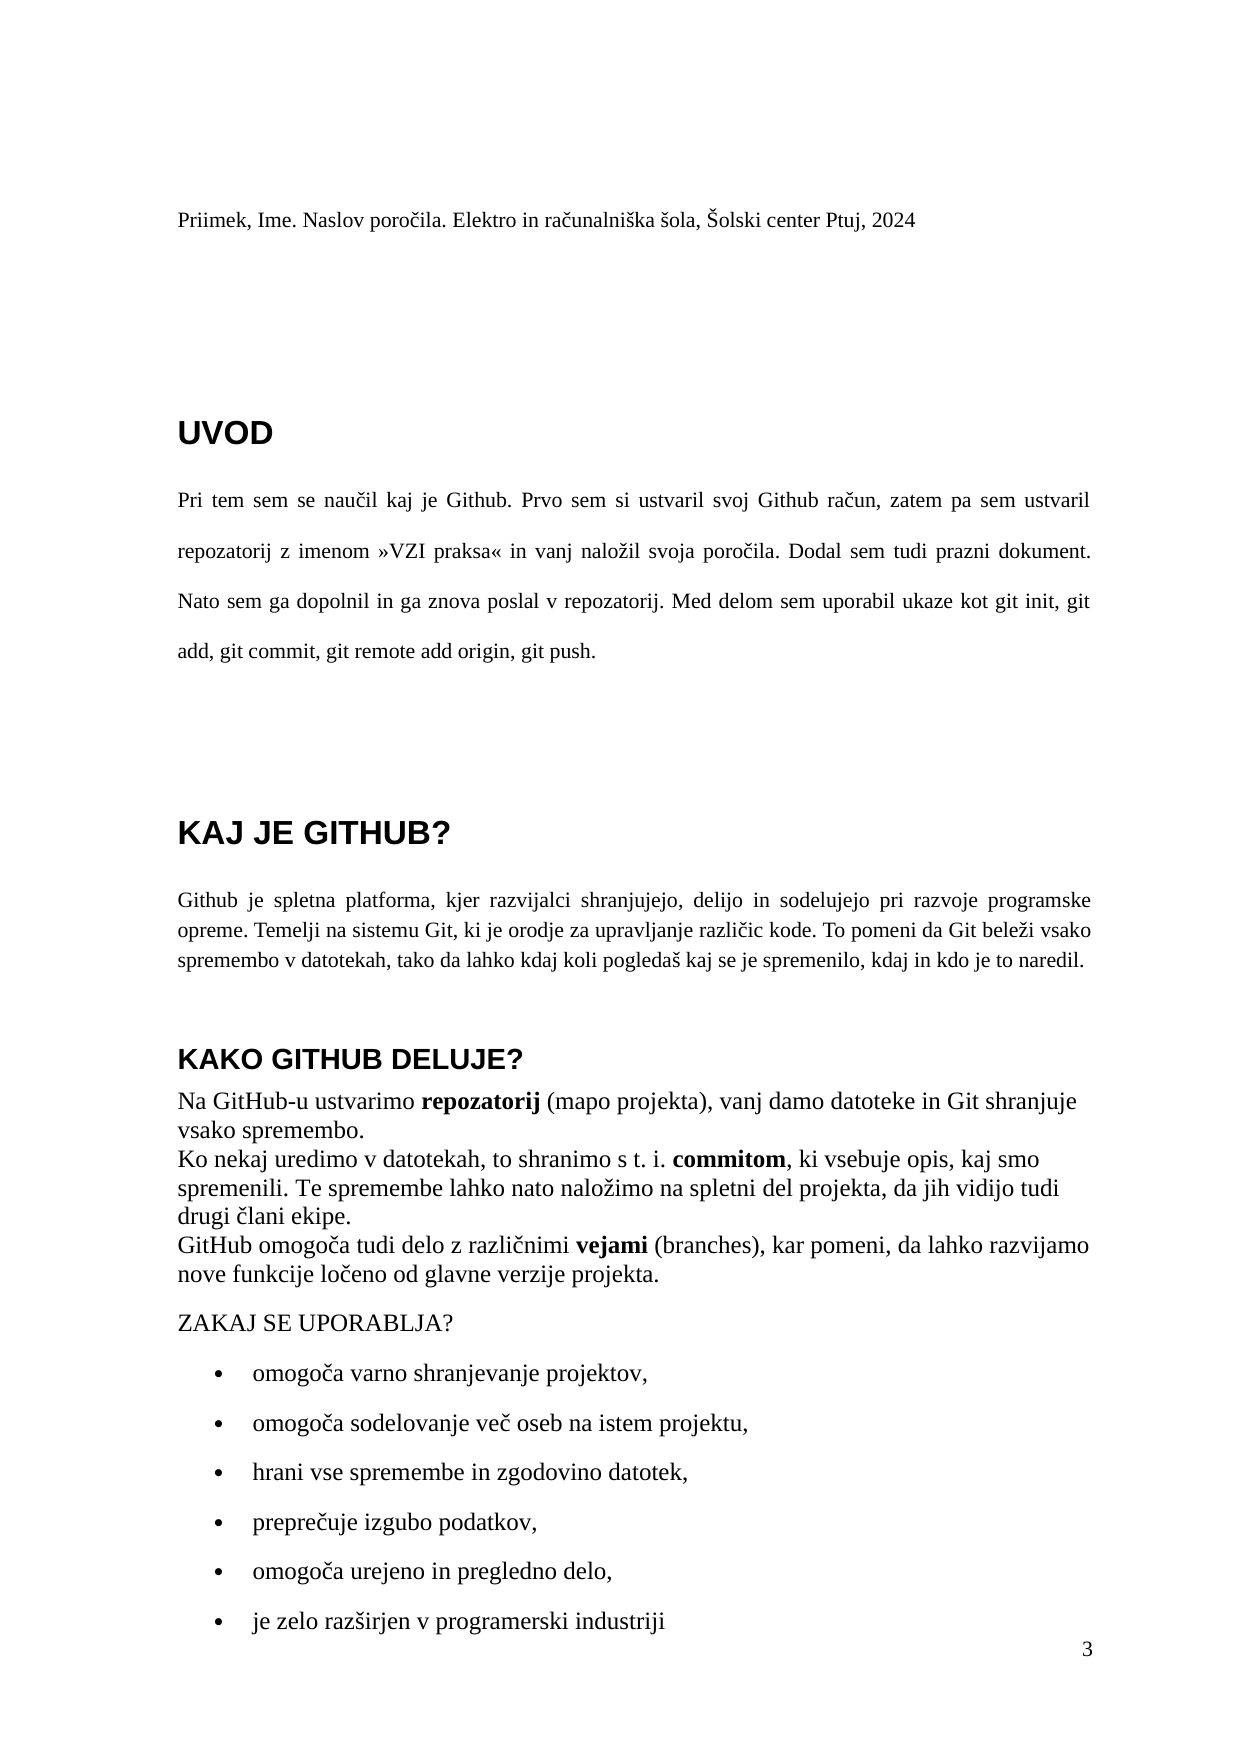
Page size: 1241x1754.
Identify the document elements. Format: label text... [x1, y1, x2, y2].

list omogoča urejeno in pregledno delo, [215, 1556, 1093, 1585]
text ZAKAJ SE UPORABLJA? [177, 1308, 1093, 1337]
subtitle KAKO GITHUB DELUJE? [177, 1042, 1093, 1076]
list je zelo razširjen v programerski industriji [215, 1606, 1093, 1635]
text Na GitHub-u ustvarimo repozatorij (mapo projekta), vanj damo datoteke in Git shranjuje vsako spremembo. Ko nekaj uredimo v datotekah, to shranimo s t. i. commitom, ki vsebuje opis, kaj smo spremenili. Te spremembe lahko nato naložimo na spletni del projekta, da jih vidijo tudi drugi člani ekipe. GitHub omogoča tudi delo z različnimi vejami (branches), kar pomeni, da lahko razvijamo nove funkcije ločeno od glavne verzije projekta. [177, 1086, 1093, 1288]
subtitle Uvod [177, 413, 1093, 452]
subtitle KAJ JE GITHUB? [177, 813, 1093, 851]
list hrani vse spremembe in zgodovino datotek, [215, 1457, 1093, 1486]
text Pri tem sem se naučil kaj je Github. Prvo sem si ustvaril svoj Github račun, zatem pa sem ustvaril repozatorij z imenom »VZI praksa« in vanj naložil svoja poročila. Dodal sem tudi prazni dokument. Nato sem ga dopolnil in ga znova poslal v repozatorij. Med delom sem uporabil ukaze kot git init, git add, git commit, git remote add origin, git push. [177, 487, 1093, 664]
list omogoča sodelovanje več oseb na istem projektu, [215, 1408, 1093, 1436]
text Github je spletna platforma, kjer razvijalci shranjujejo, delijo in sodelujejo pri razvoje programske opreme. Temelji na sistemu Git, ki je orodje za upravljanje različic kode. To pomeni da Git beleži vsako spremembo v datotekah, tako da lahko kdaj koli pogledaš kaj se je spremenilo, kdaj in kdo je to naredil. [177, 887, 1093, 972]
list preprečuje izgubo podatkov, [215, 1507, 1093, 1536]
list omogoča varno shranjevanje projektov, [215, 1358, 1093, 1387]
